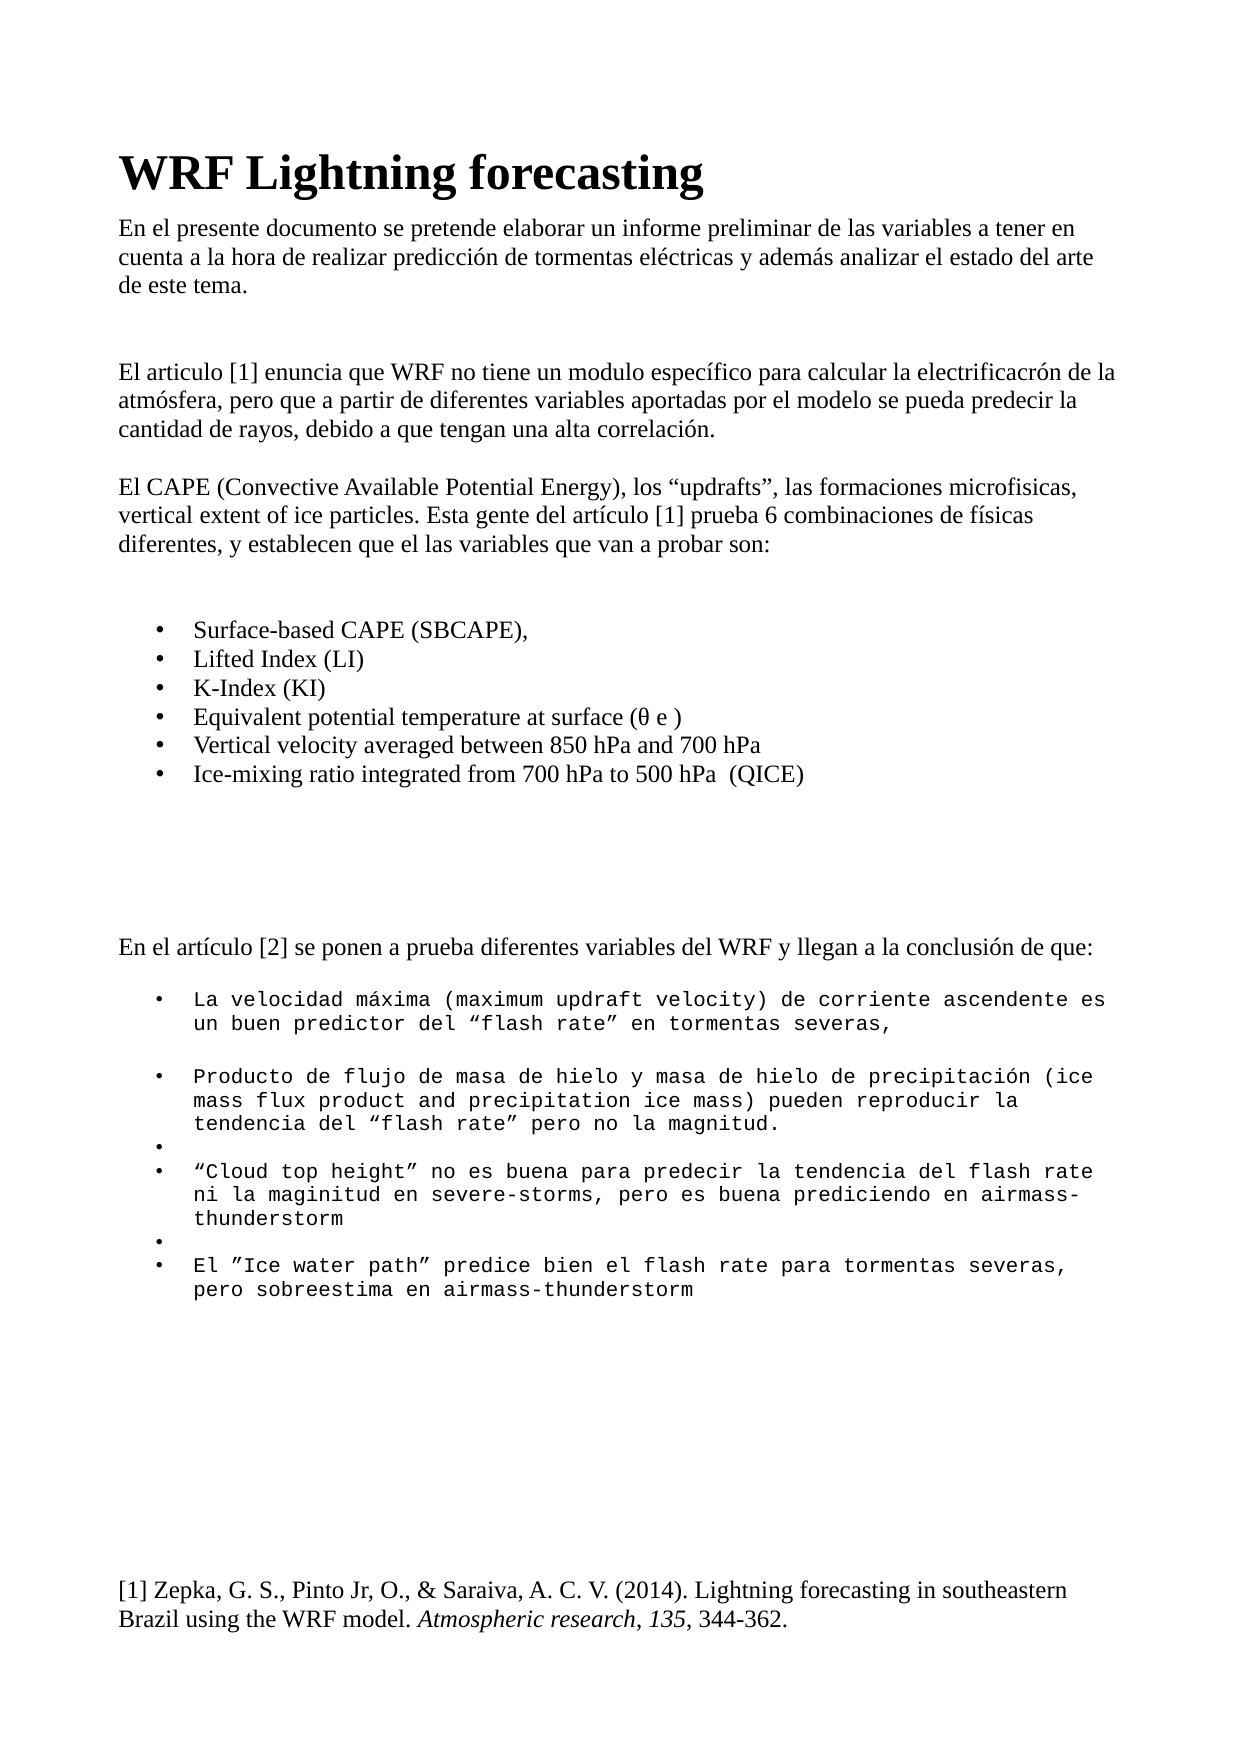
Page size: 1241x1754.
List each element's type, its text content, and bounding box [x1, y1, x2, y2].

list Equivalent potential temperature at surface (θ e ) [156, 702, 1122, 731]
list La velocidad máxima (maximum updraft velocity) de corriente ascendente es un buen predictor del “flash rate” en tormentas severas, [156, 989, 1122, 1037]
list “Cloud top height” no es buena para predecir la tendencia del flash rate ni la maginitud en severe-storms, pero es buena prediciendo en airmass-thunderstorm [156, 1161, 1122, 1232]
list K-Index (KI) [156, 673, 1122, 702]
text [1] Zepka, G. S., Pinto Jr, O., & Saraiva, A. C. V. (2014). Lightning forecasting in southeastern Brazil using the WRF model. Atmospheric research, 135, 344-362. [118, 1575, 1122, 1632]
list Lifted Index (LI) [156, 644, 1122, 673]
list Vertical velocity averaged between 850 hPa and 700 hPa [156, 731, 1122, 759]
list El ”Ice water path” predice bien el flash rate para tormentas severas, pero sobreestima en airmass-thunderstorm [156, 1255, 1122, 1303]
text El articulo [1] enuncia que WRF no tiene un modulo específico para calcular la electrificacrón de la atmósfera, pero que a partir de diferentes variables aportadas por el modelo se pueda predecir la cantidad de rayos, debido a que tengan una alta correlación. [118, 357, 1122, 443]
subtitle WRF Lightning forecasting [118, 143, 1122, 201]
text En el presente documento se pretende elaborar un informe preliminar de las variables a tener en cuenta a la hora de realizar predicción de tormentas eléctricas y además analizar el estado del arte de este tema. [118, 213, 1122, 299]
text En el artículo [2] se ponen a prueba diferentes variables del WRF y llegan a la conclusión de que: [118, 932, 1122, 961]
list Ice-mixing ratio integrated from 700 hPa to 500 hPa (QICE) [156, 759, 1122, 903]
list Surface-based CAPE (SBCAPE), [156, 616, 1122, 644]
list Producto de flujo de masa de hielo y masa de hielo de precipitación (ice mass flux product and precipitation ice mass) pueden reproducir la tendencia del “flash rate” pero no la magnitud. [156, 1066, 1122, 1137]
text El CAPE (Convective Available Potential Energy), los “updrafts”, las formaciones microfisicas, vertical extent of ice particles. Esta gente del artículo [1] prueba 6 combinaciones de físicas diferentes, y establecen que el las variables que van a probar son: [118, 472, 1122, 558]
